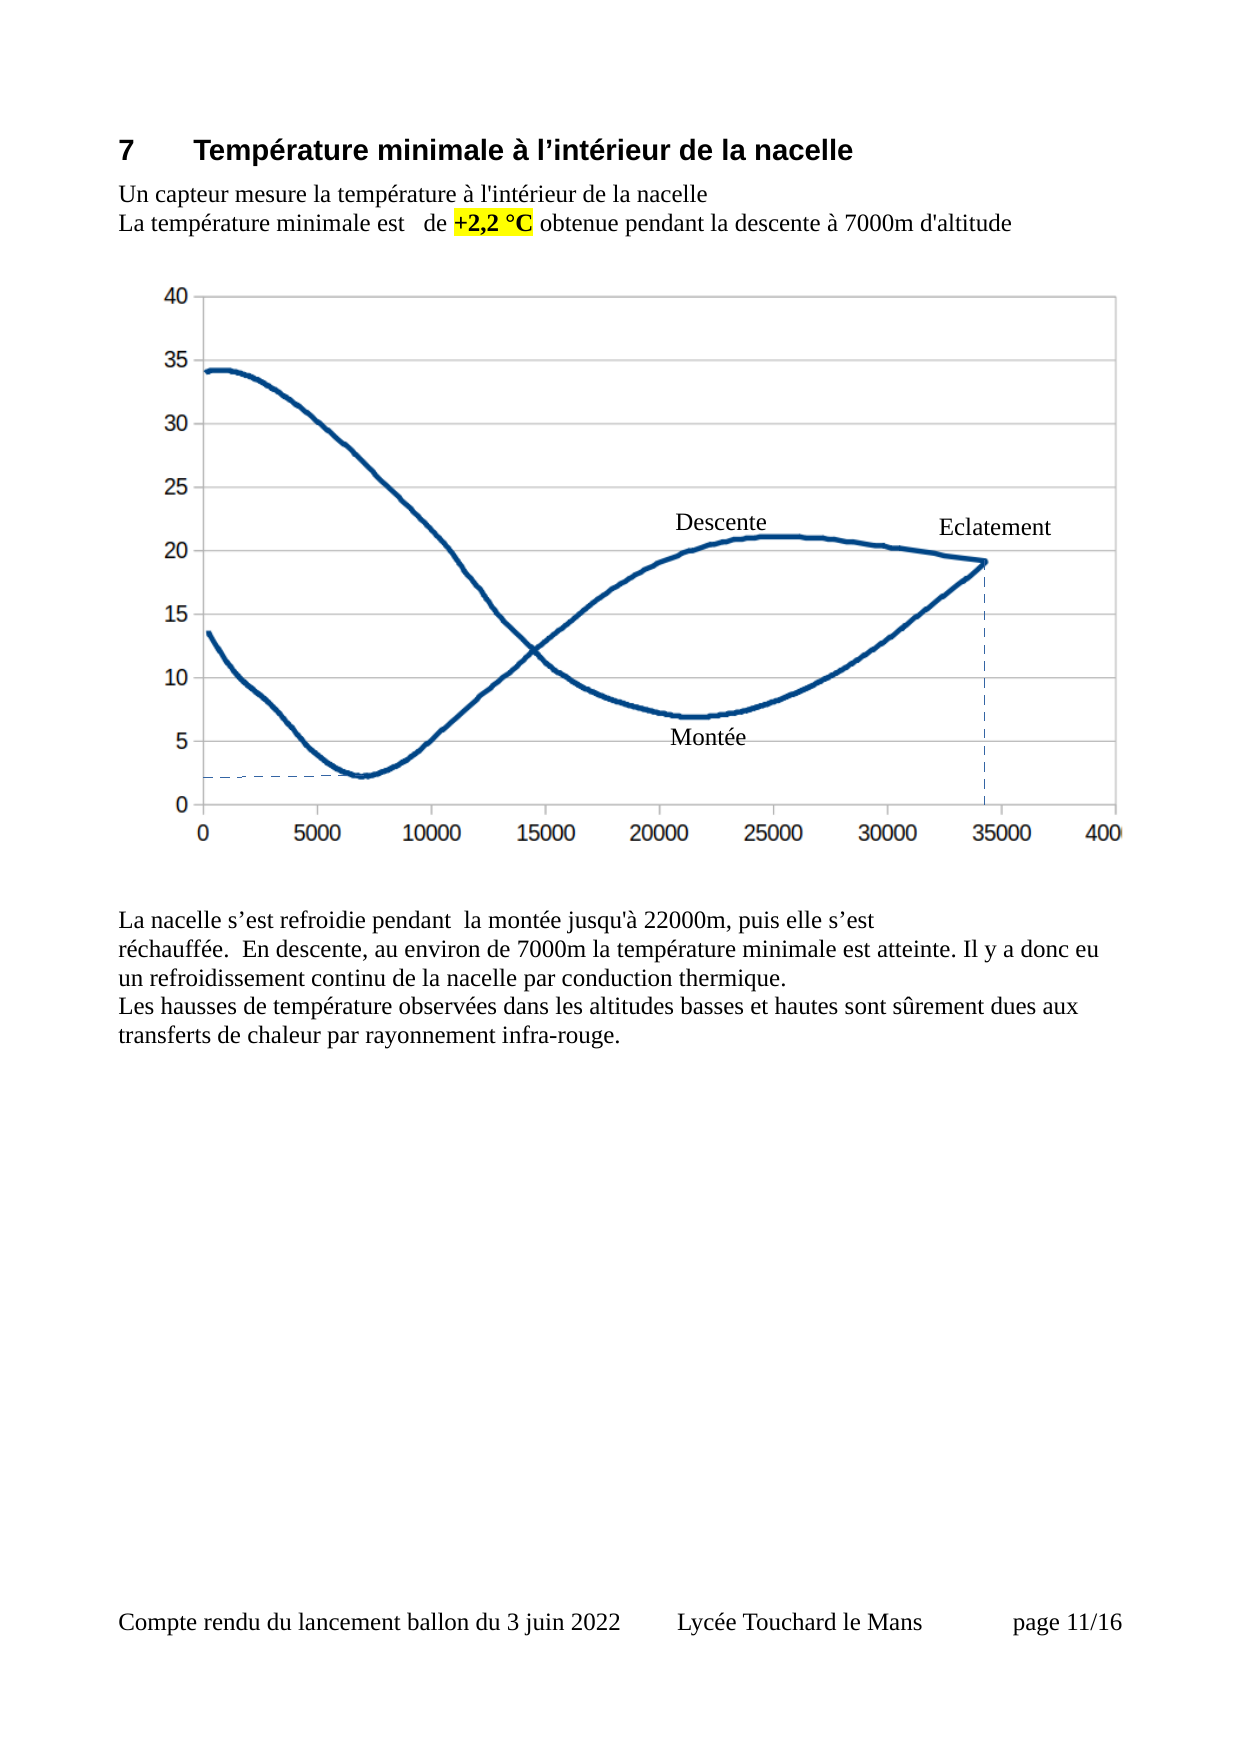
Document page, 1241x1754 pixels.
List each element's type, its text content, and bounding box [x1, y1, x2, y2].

text Les hausses de température observées dans les altitudes basses et hautes sont sûrement dues aux [118, 991, 1122, 1020]
text Un capteur mesure la température à l'intérieur de la nacelle [118, 179, 1122, 208]
picture [118, 265, 1123, 848]
subtitle Température minimale à l’intérieur de la nacelle [118, 133, 1122, 166]
text transferts de chaleur par rayonnement infra-rouge. [118, 1020, 1122, 1049]
text réchauffée. En descente, au environ de 7000m la température minimale est atteinte. Il y a donc eu un refroidissement continu de la nacelle par conduction thermique. [118, 934, 1122, 991]
text La nacelle s’est refroidie pendant la montée jusqu'à 22000m, puis elle s’est [118, 905, 1122, 934]
text La température minimale est de +2,2 °C obtenue pendant la descente à 7000m d'altitude [118, 208, 1122, 236]
